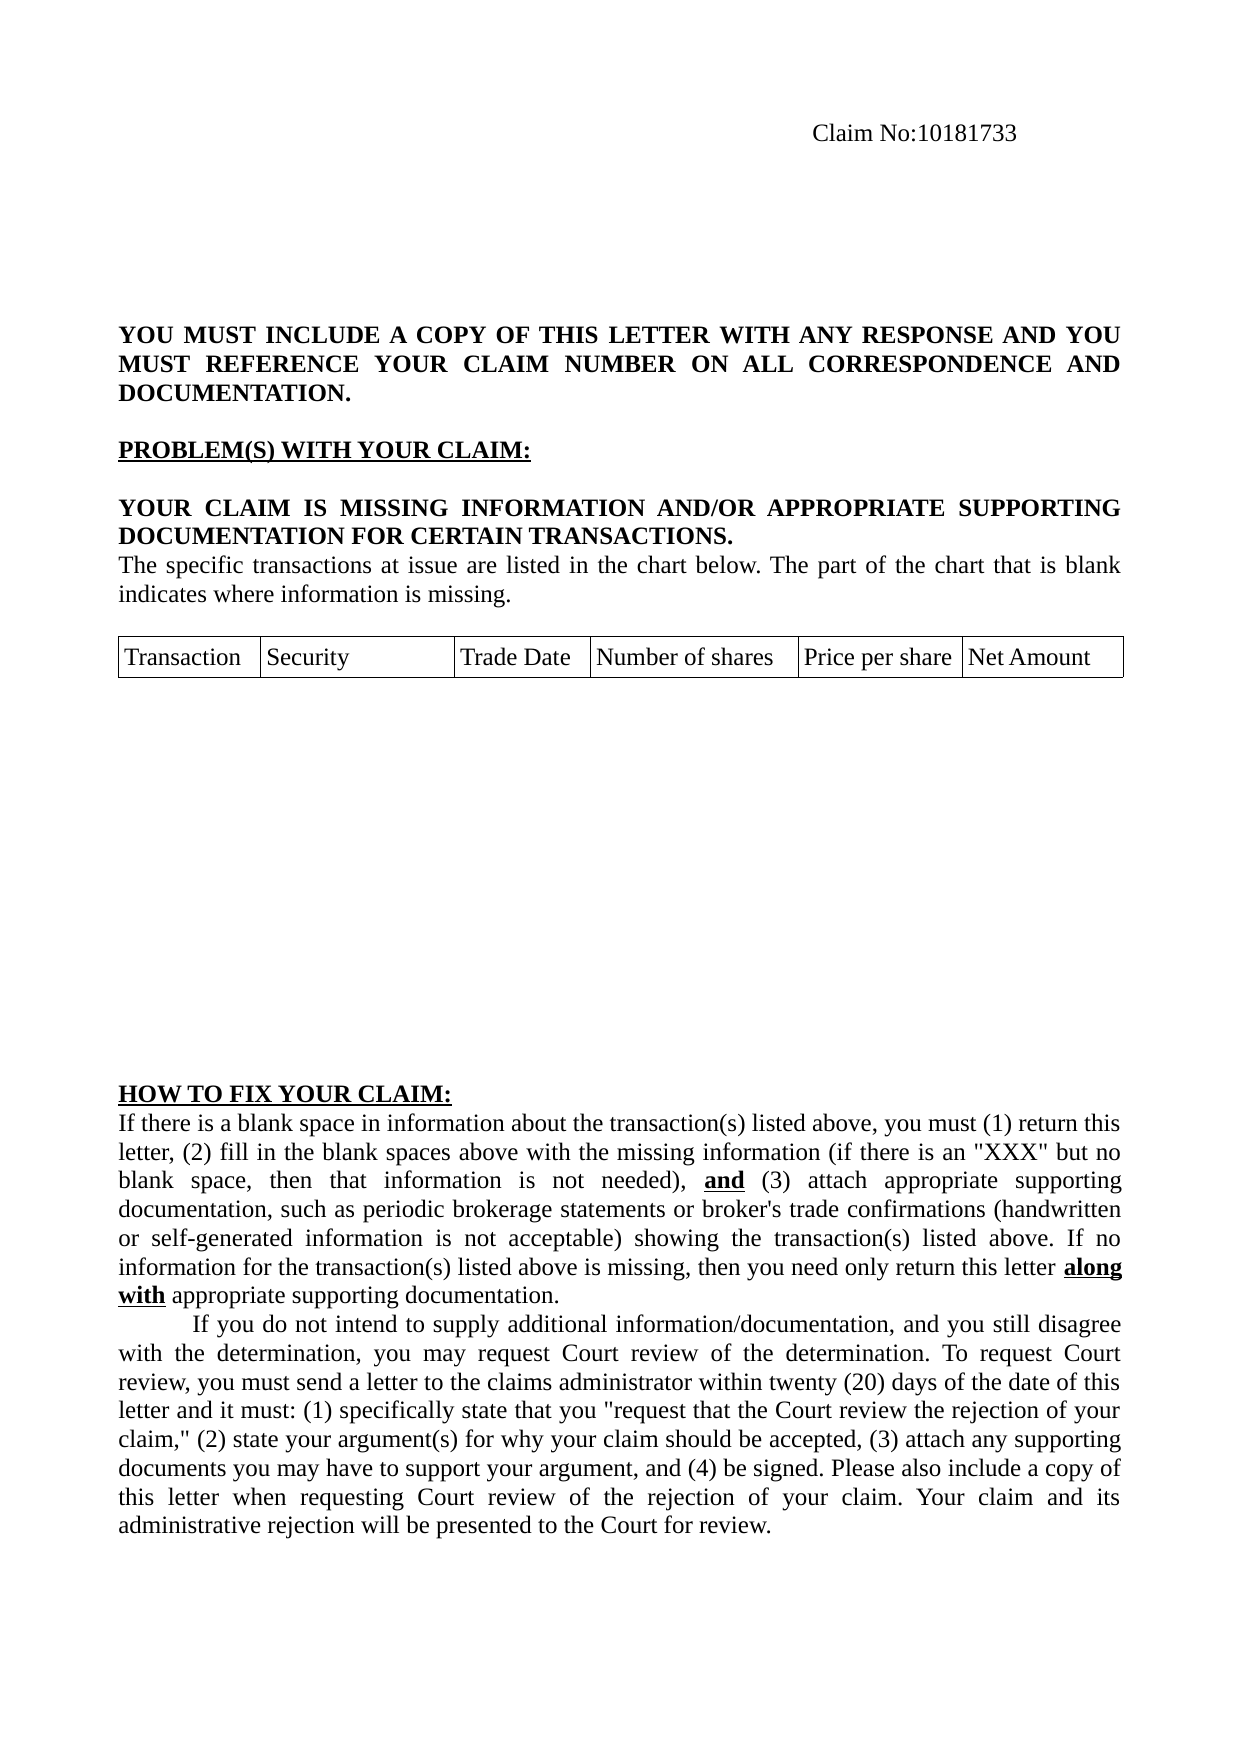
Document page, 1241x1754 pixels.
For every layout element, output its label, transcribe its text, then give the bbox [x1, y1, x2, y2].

text YOU MUST INCLUDE A COPY OF THIS LETTER WITH ANY RESPONSE AND YOU MUST REFERENCE YOUR CLAIM NUMBER ON ALL CORRESPONDENCE AND DOCUMENTATION. [118, 320, 1122, 406]
text PROBLEM(S) WITH YOUR CLAIM: [118, 435, 1122, 464]
table_header Price per share [799, 637, 962, 677]
text The specific transactions at issue are listed in the chart below. The part of the chart that is blank indicates where information is missing. [118, 550, 1122, 608]
text If you do not intend to supply additional information/documentation, and you still disagree with the determination, you may request Court review of the determination. To request Court review, you must send a letter to the claims administrator within twenty (20) days of the date of this letter and it must: (1) specifically state that you "request that the Court review the rejection of your claim," (2) state your argument(s) for why your claim should be accepted, (3) attach any supporting documents you may have to support your argument, and (4) be signed. Please also include a copy of this letter when requesting Court review of the rejection of your claim. Your claim and its administrative rejection will be presented to the Court for review. [118, 1309, 1122, 1539]
text HOW TO FIX YOUR CLAIM: [118, 1079, 1122, 1108]
table_header Security [261, 637, 454, 677]
table_header Net Amount [963, 637, 1123, 677]
table_header Transaction [119, 637, 260, 677]
table_header Trade Date [455, 637, 590, 677]
table_header Number of shares [591, 637, 798, 677]
text YOUR CLAIM IS MISSING INFORMATION AND/OR APPROPRIATE SUPPORTING DOCUMENTATION FOR CERTAIN TRANSACTIONS. [118, 493, 1122, 550]
text If there is a blank space in information about the transaction(s) listed above, you must (1) return this letter, (2) fill in the blank spaces above with the missing information (if there is an "XXX" but no blank space, then that information is not needed), and (3) attach appropriate supporting documentation, such as periodic brokerage statements or broker's trade confirmations (handwritten or self-generated information is not acceptable) showing the transaction(s) listed above. If no information for the transaction(s) listed above is missing, then you need only return this letter along with appropriate supporting documentation. [118, 1108, 1122, 1309]
